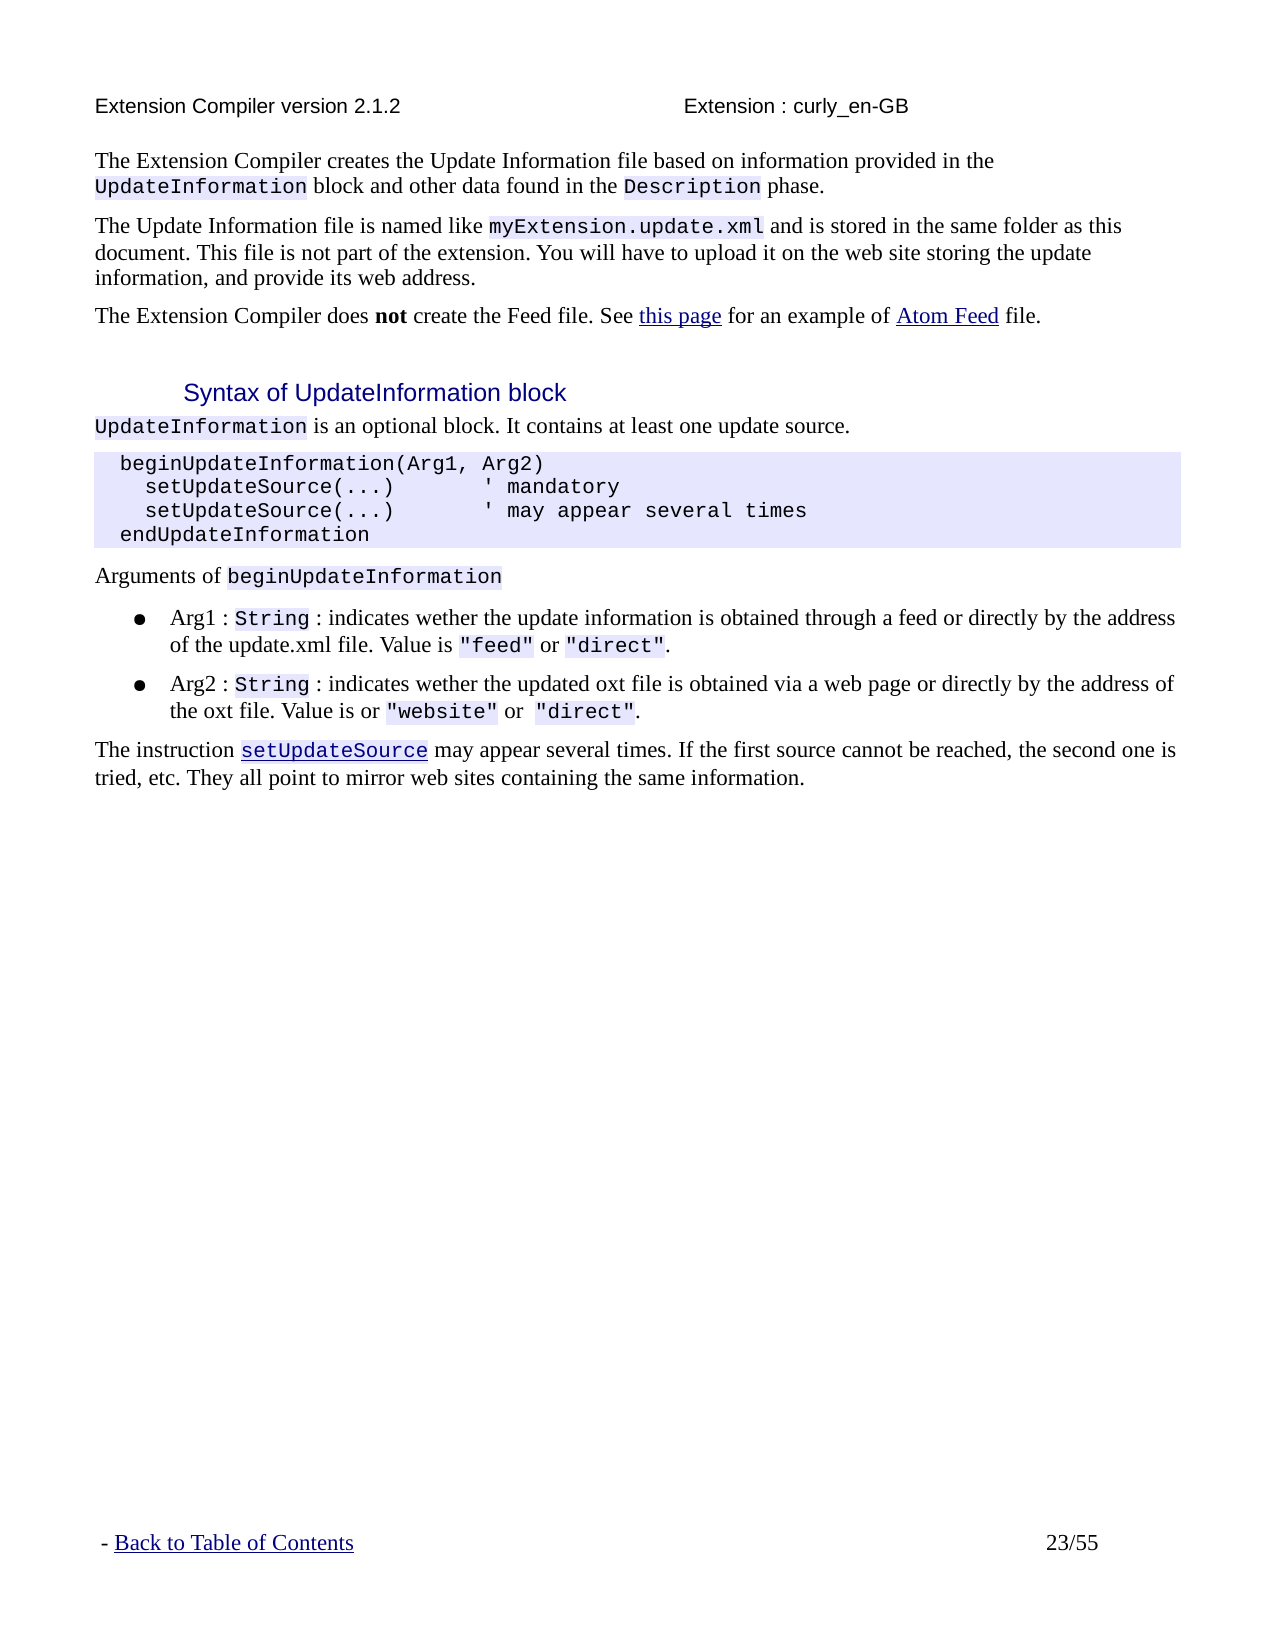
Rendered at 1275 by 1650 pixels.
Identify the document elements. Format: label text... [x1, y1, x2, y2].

text The instruction setUpdateSource may appear several times. If the first source cannot be reached, the second one is tried, etc. They all point to mirror web sites containing the same information. [94, 737, 1181, 790]
text beginUpdateInformation(Arg1, Arg2) [94, 452, 1181, 476]
text setUpdateSource(...) ' may appear several times [94, 500, 1181, 524]
list Arg2 : String : indicates wether the updated oxt file is obtained via a web page or directly by the address of the oxt file. Value is or "website" or "direct". [132, 671, 1181, 725]
text Arguments of beginUpdateInformation [94, 563, 1181, 590]
text The Update Information file is named like myExtension.update.xml and is stored in the same folder as this document. This file is not part of the extension. You will have to upload it on the web site storing the update information, and provide its web address. [94, 212, 1181, 291]
list Arg1 : String : indicates wether the update information is obtained through a feed or directly by the address of the update.xml file. Value is "feed" or "direct". [132, 604, 1181, 658]
subtitle Syntax of UpdateInformation block [183, 379, 1181, 407]
text The Extension Compiler creates the Update Information file based on information provided in the UpdateInformation block and other data found in the Description phase. [94, 147, 1181, 200]
text The Extension Compiler does not create the Feed file. See this page for an example of Atom Feed file. [94, 303, 1181, 328]
text setUpdateSource(...) ' mandatory [94, 476, 1181, 500]
text UpdateInformation is an optional block. It contains at least one update source. [94, 413, 1181, 440]
text endUpdateInformation [94, 524, 1181, 548]
